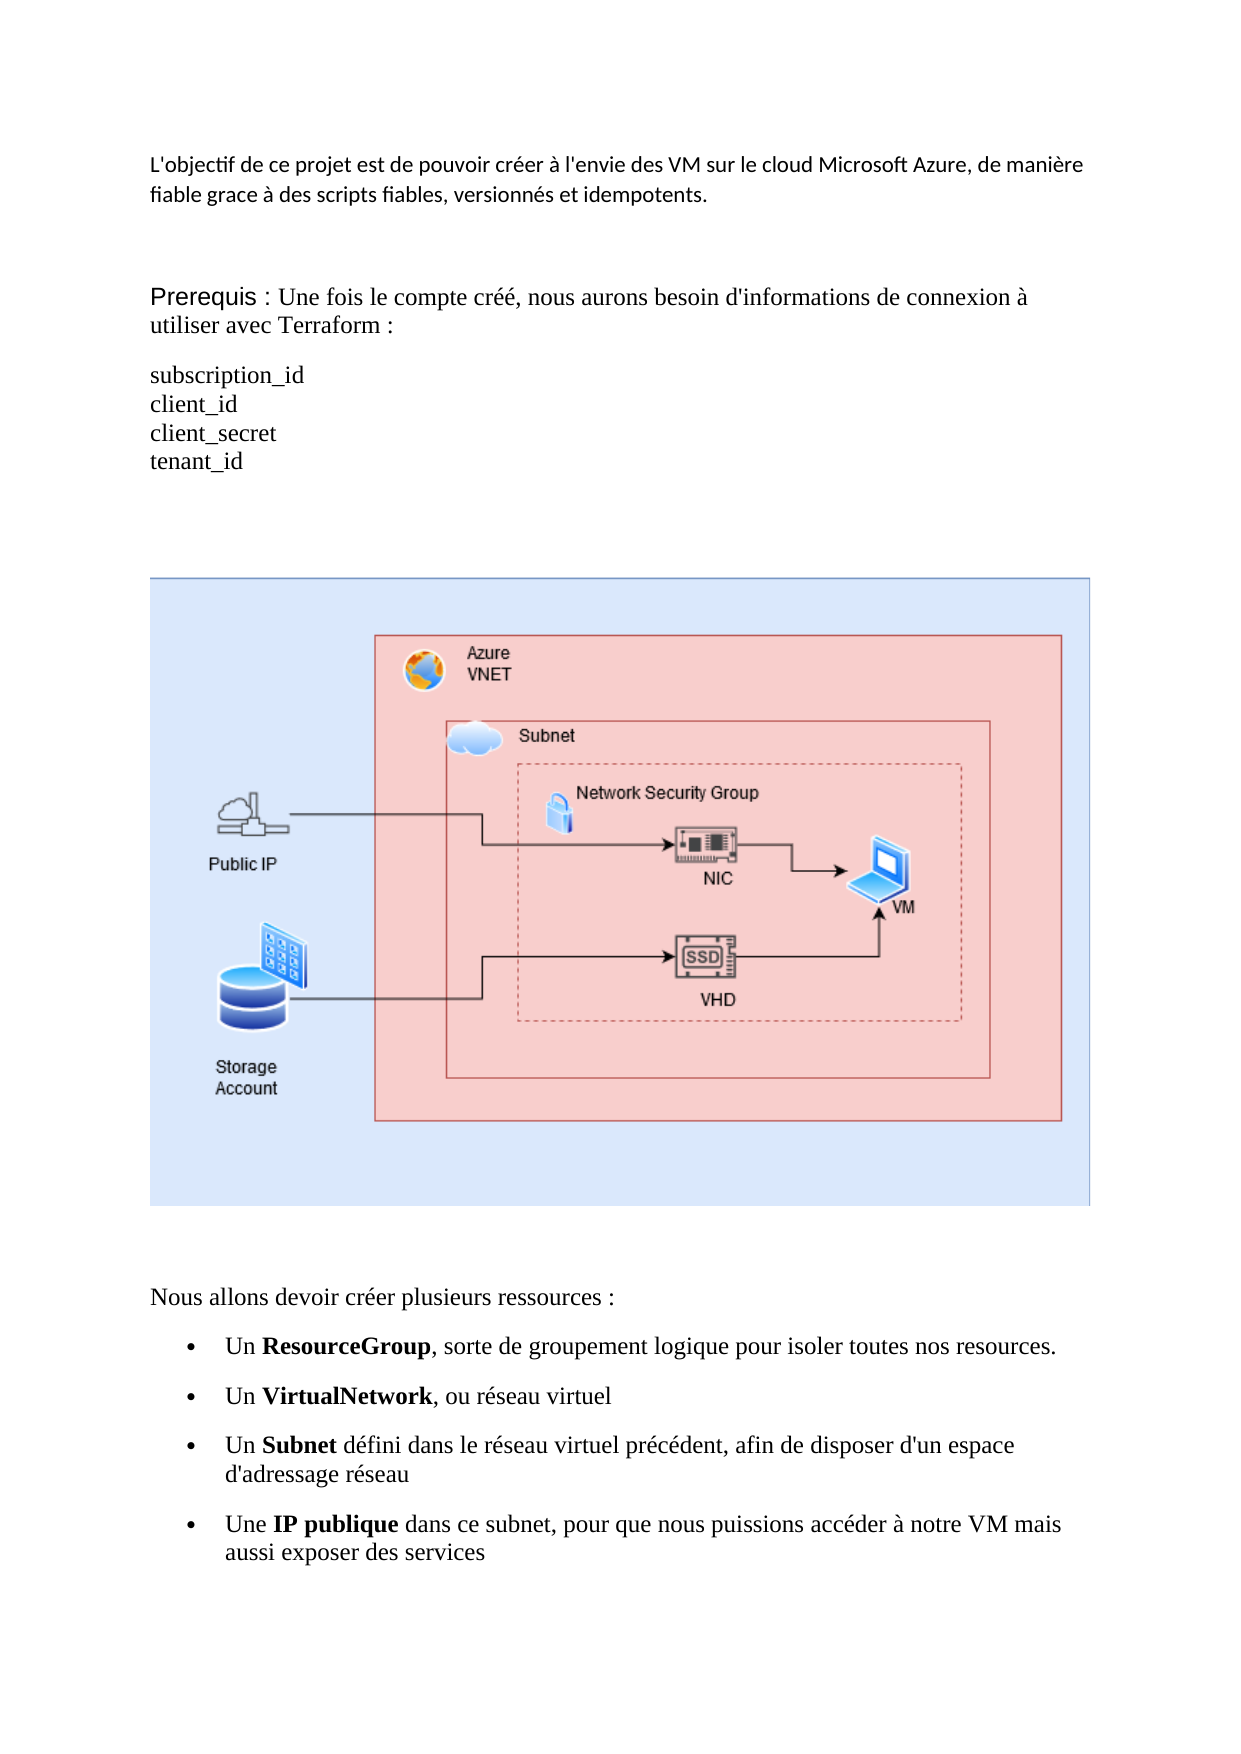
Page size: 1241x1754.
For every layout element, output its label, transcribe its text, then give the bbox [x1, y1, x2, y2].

list Un VirtualNetwork, ou réseau virtuel [187, 1381, 1090, 1409]
text Nous allons devoir créer plusieurs ressources : [150, 1282, 1090, 1310]
text Prerequis : Une fois le compte créé, nous aurons besoin d'informations de connexion à utiliser avec Terraform : [150, 282, 1090, 339]
list Une IP publique dans ce subnet, pour que nous puissions accéder à notre VM mais aussi exposer des services [187, 1509, 1090, 1566]
text L'objectif de ce projet est de pouvoir créer à l'envie des VM sur le cloud Microsoft Azure, de manière fiable grace à des scripts fiables, versionnés et idempotents. [150, 150, 1090, 208]
list Un ResourceGroup, sorte de groupement logique pour isoler toutes nos resources. [187, 1331, 1090, 1360]
list Un Subnet défini dans le réseau virtuel précédent, afin de disposer d'un espace d'adressage réseau [187, 1430, 1090, 1488]
text subscription_id client_id client_secret tenant_id [150, 360, 1090, 475]
